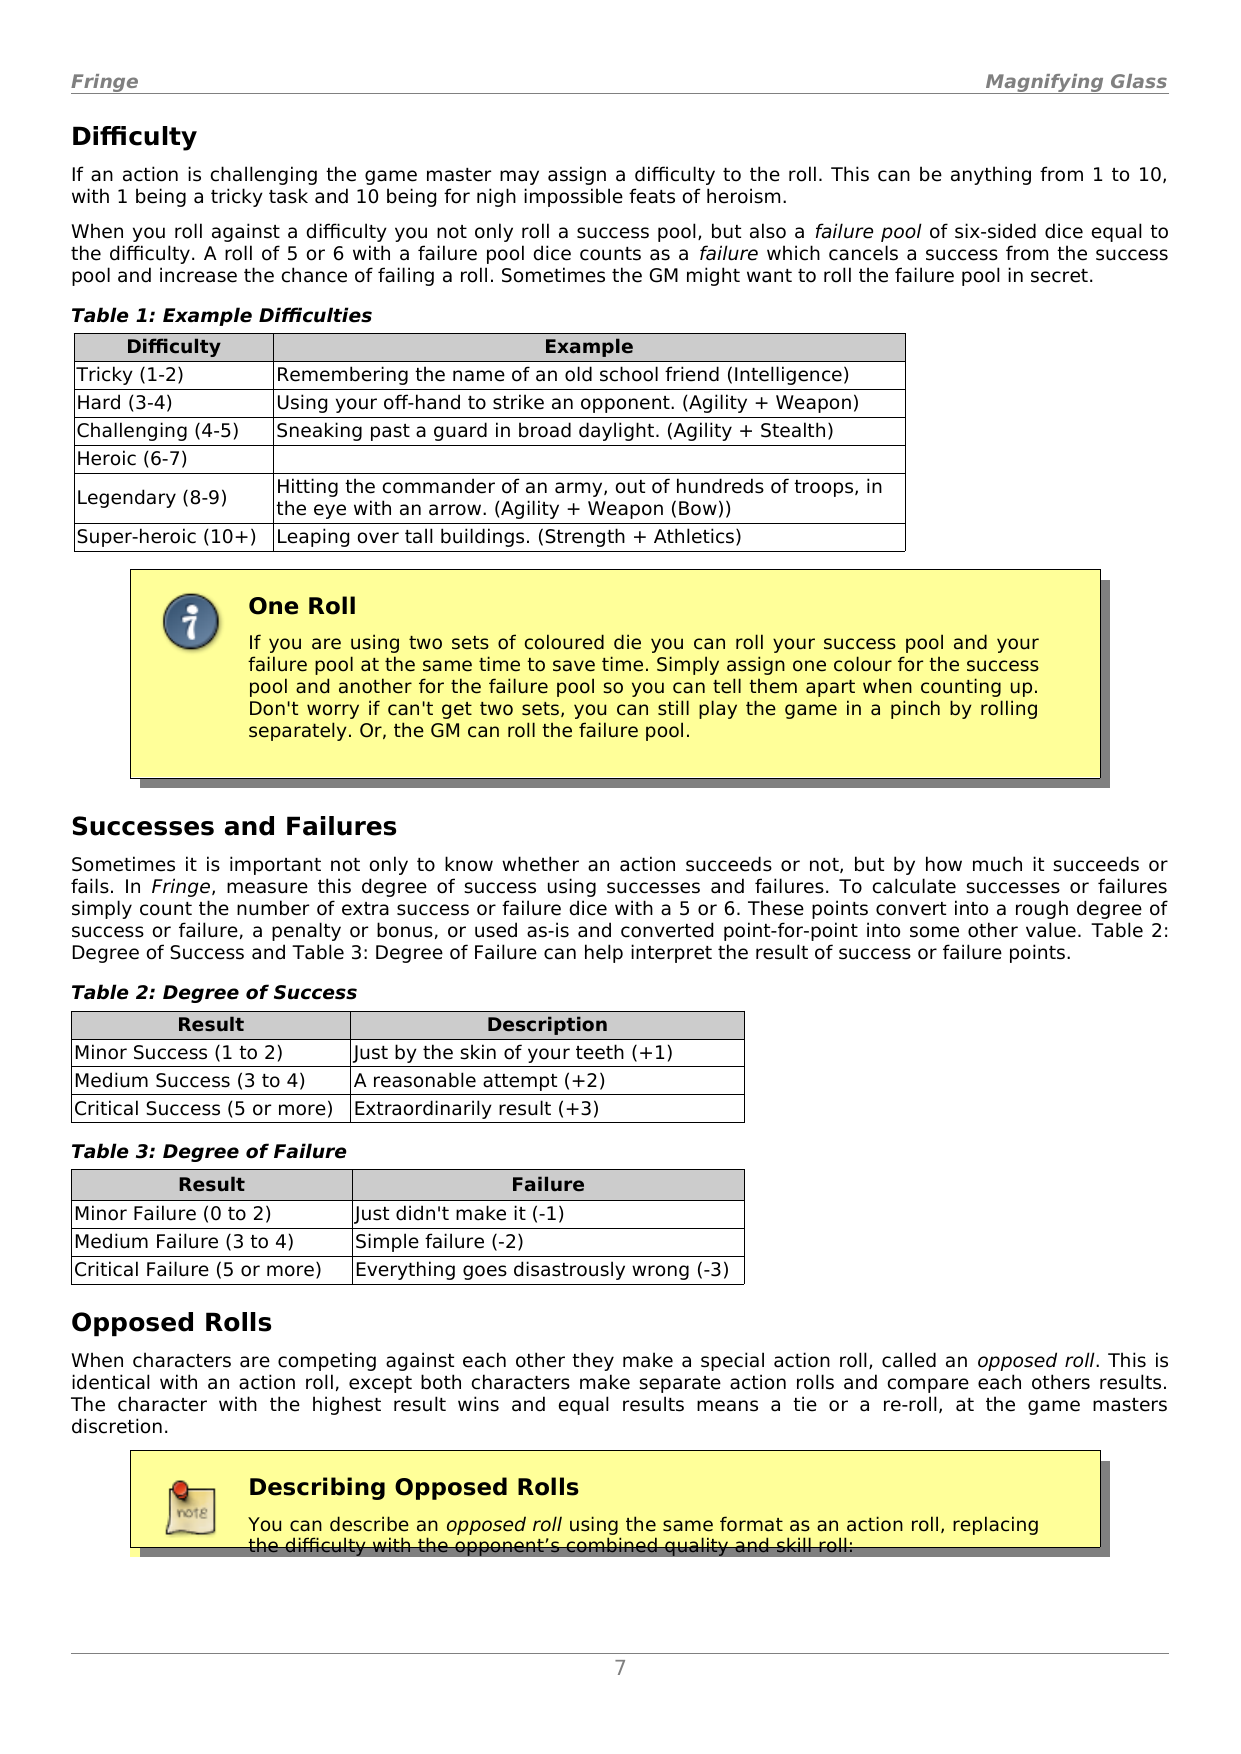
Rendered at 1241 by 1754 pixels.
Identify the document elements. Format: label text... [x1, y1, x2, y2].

picture [152, 1473, 228, 1549]
text When you roll against a difficulty you not only roll a success pool, but also a failure pool of six-sided dice equal to the difficulty. A roll of 5 or 6 with a failure pool dice counts as a failure which cancels a success from the success pool and increase the chance of failing a roll. Sometimes the GM might want to roll the failure pool in secret. [71, 221, 1169, 286]
subtitle Successes and Failures [71, 812, 1169, 842]
text If an action is challenging the game master may assign a difficulty to the roll. This can be anything from 1 to 10, with 1 being a tricky task and 10 being for nigh impossible feats of heroism. [71, 164, 1169, 208]
table_cell Critical Failure (5 or more) [72, 1257, 352, 1284]
table_cell Minor Success (1 to 2) [72, 1040, 350, 1066]
title One Roll [131, 570, 1100, 608]
title Describing Opposed Rolls [131, 1451, 1100, 1490]
table_cell Hard (3-4) [75, 390, 273, 417]
table_header Example [274, 334, 905, 361]
text When characters are competing against each other they make a special action roll, called an opposed roll. This is identical with an action roll, except both characters make separate action rolls and compare each others results. The character with the highest result wins and equal results means a tie or a re-roll, at the game masters discretion. [71, 1350, 1169, 1438]
table_cell Minor Failure (0 to 2) [72, 1201, 352, 1228]
text If you are using two sets of coloured die you can roll your success pool and your failure pool at the same time to save time. Simply assign one colour for the success pool and another for the failure pool so you can tell them apart when counting up. Don't worry if can't get two sets, you can still play the game in a pinch by rolling separately. Or, the GM can roll the failure pool. [131, 608, 1100, 777]
table_cell Challenging (4-5) [75, 418, 273, 445]
table_cell Everything goes disastrously wrong (-3) [353, 1257, 744, 1284]
table_header Result [72, 1170, 352, 1200]
table_cell Medium Success (3 to 4) [72, 1067, 350, 1094]
table_cell A reasonable attempt (+2) [351, 1067, 744, 1094]
table_cell Extraordinarily result (+3) [351, 1095, 744, 1122]
text Table 3: Degree of Failure [71, 1141, 1169, 1163]
table_cell Hitting the commander of an army, out of hundreds of troops, in the eye with an arrow. (Agility + Weapon (Bow)) [274, 474, 905, 523]
table_header Failure [353, 1170, 744, 1200]
table_cell Remembering the name of an old school friend (Intelligence) [274, 362, 905, 389]
text You can describe an opposed roll using the same format as an action roll, replacing the difficulty with the opponent’s combined quality and skill roll: [228, 1490, 1100, 1547]
table_cell Heroic (6-7) [75, 446, 273, 473]
table_cell Just by the skin of your teeth (+1) [351, 1040, 744, 1066]
table_cell Just didn't make it (-1) [353, 1201, 744, 1228]
text Table 2: Degree of Success [71, 982, 1169, 1004]
table_cell Tricky (1-2) [75, 362, 273, 389]
table_cell Simple failure (-2) [353, 1229, 744, 1256]
table_cell Super-heroic (10+) [75, 524, 273, 551]
table_cell Legendary (8-9) [75, 474, 273, 523]
picture [154, 583, 230, 659]
table_cell Sneaking past a guard in broad daylight. (Agility + Stealth) [274, 418, 905, 445]
table_cell Leaping over tall buildings. (Strength + Athletics) [274, 524, 905, 551]
table_header Description [351, 1012, 744, 1039]
text Sometimes it is important not only to know whether an action succeeds or not, but by how much it succeeds or fails. In Fringe, measure this degree of success using successes and failures. To calculate successes or failures simply count the number of extra success or failure dice with a 5 or 6. These points convert into a rough degree of success or failure, a penalty or bonus, or used as-is and converted point-for-point into some other value. Table 2: Degree of Success and Table 3: Degree of Failure can help interpret the result of success or failure points. [71, 854, 1169, 964]
subtitle Difficulty [71, 122, 1169, 152]
table_header Difficulty [75, 334, 273, 361]
table_cell Using your off-hand to strike an opponent. (Agility + Weapon) [274, 390, 905, 417]
table_cell Critical Success (5 or more) [72, 1095, 350, 1122]
table_cell Medium Failure (3 to 4) [72, 1229, 352, 1256]
table_cell [274, 446, 905, 473]
text Table 1: Example Difficulties [71, 305, 1169, 327]
subtitle Opposed Rolls [71, 1308, 1169, 1338]
table_header Result [72, 1012, 350, 1039]
